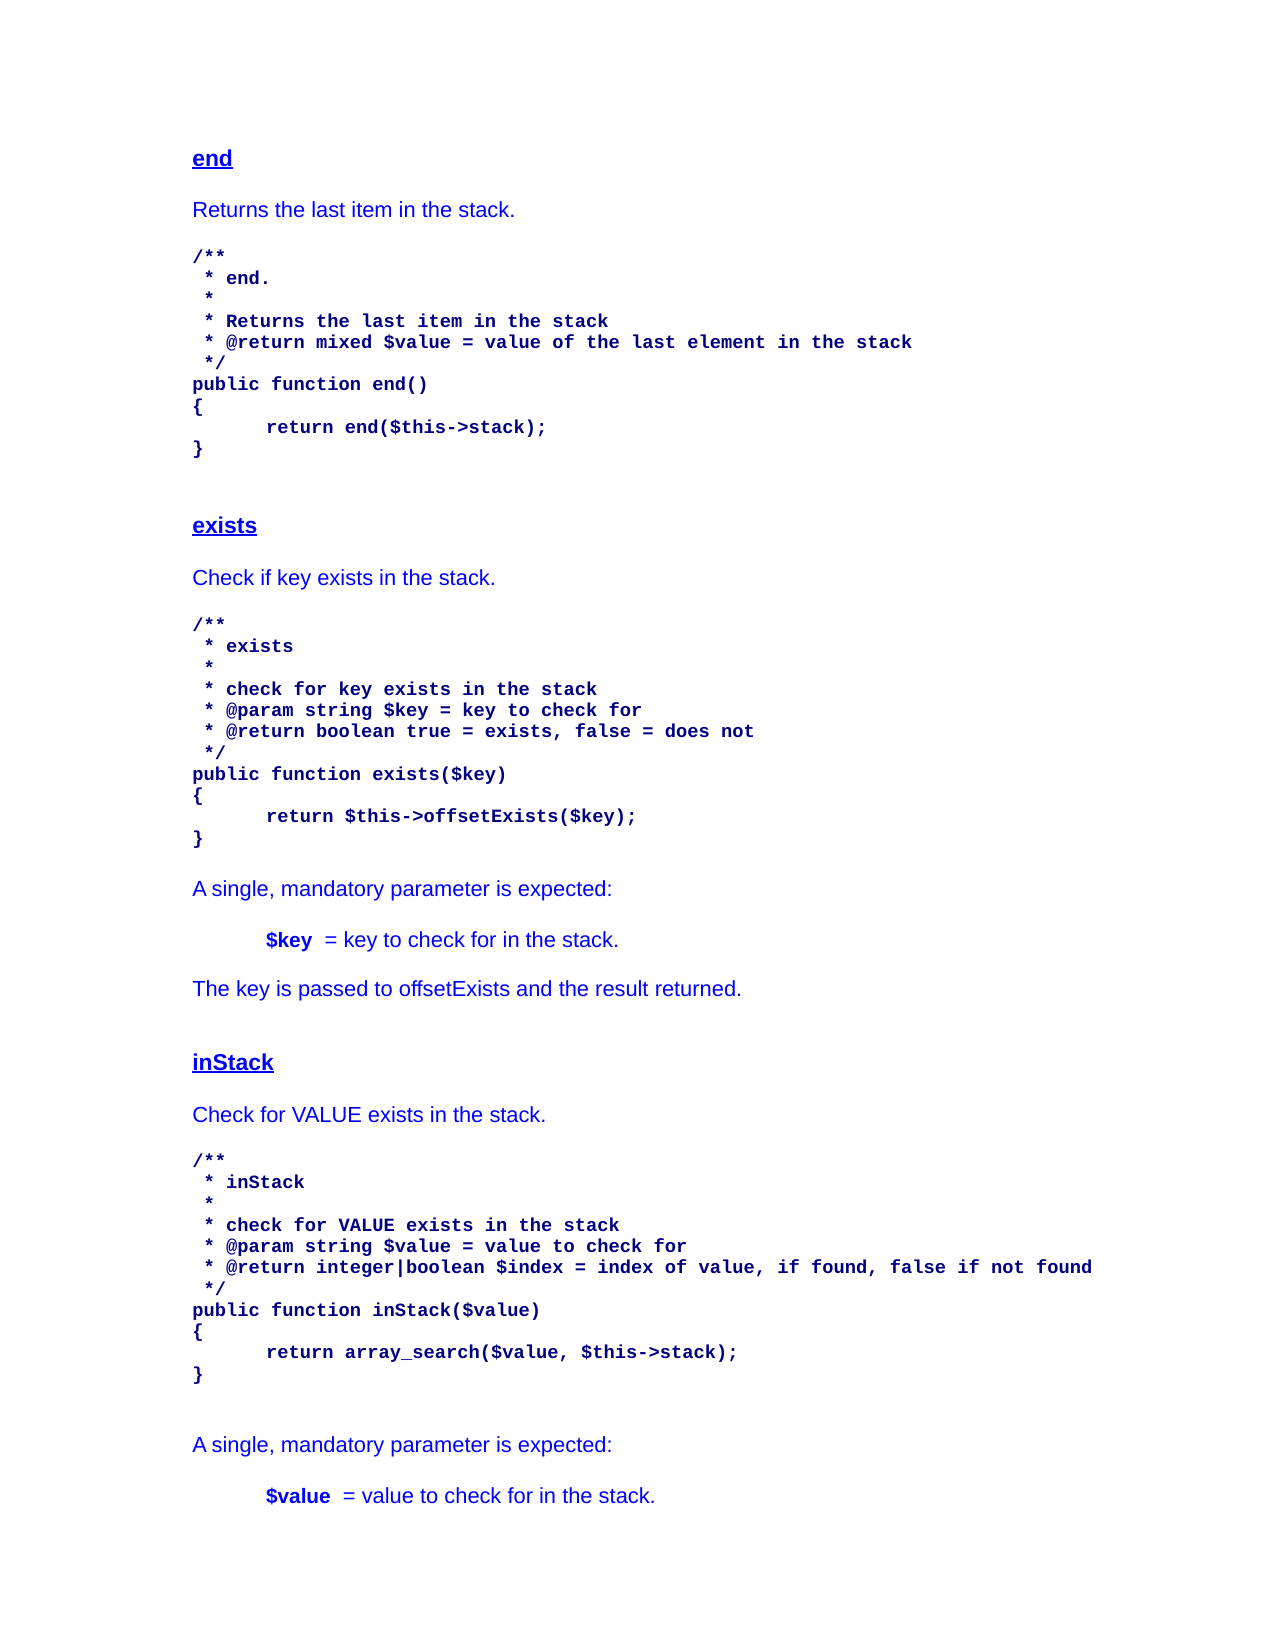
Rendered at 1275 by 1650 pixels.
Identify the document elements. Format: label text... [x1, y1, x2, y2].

text } [118, 828, 1157, 850]
text return end($this->stack); [118, 418, 1157, 439]
text */ [118, 354, 1157, 375]
text Check for VALUE exists in the stack. [192, 1101, 1157, 1127]
text * inStack [118, 1173, 1157, 1194]
text * Returns the last item in the stack [118, 311, 1157, 333]
text Returns the last item in the stack. [192, 197, 1157, 222]
text /** [192, 248, 1157, 269]
text { [118, 396, 1157, 418]
text { [118, 1322, 1157, 1343]
text The key is passed to offsetExists and the result returned. [192, 976, 1157, 1001]
text A single, mandatory parameter is expected: [192, 1432, 1157, 1457]
text } [118, 1364, 1157, 1386]
text * end. [118, 269, 1157, 290]
text { [118, 786, 1157, 807]
text * @param string $value = value to check for [118, 1237, 1157, 1258]
text /** [192, 1152, 1157, 1173]
text } [118, 439, 1157, 460]
text inStack [192, 1049, 1157, 1075]
text * @return integer|boolean $index = index of value, if found, false if not found [118, 1258, 1157, 1279]
text A single, mandatory parameter is expected: [192, 876, 1157, 901]
text exists [192, 512, 1157, 538]
text * exists [118, 637, 1157, 658]
text Check if key exists in the stack. [192, 564, 1157, 589]
text return array_search($value, $this->stack); [118, 1343, 1157, 1364]
text public function inStack($value) [118, 1301, 1157, 1322]
text public function exists($key) [118, 765, 1157, 786]
text * @return mixed $value = value of the last element in the stack [118, 333, 1157, 354]
text * [118, 290, 1157, 311]
text $key = key to check for in the stack. [266, 926, 1157, 952]
text * @return boolean true = exists, false = does not [118, 722, 1157, 743]
text */ [118, 1279, 1157, 1301]
text * [118, 1194, 1157, 1216]
text * check for key exists in the stack [118, 680, 1157, 701]
text * [118, 658, 1157, 680]
text */ [118, 743, 1157, 765]
text return $this->offsetExists($key); [118, 807, 1157, 828]
text * check for VALUE exists in the stack [118, 1216, 1157, 1237]
text end [192, 144, 1157, 171]
text $value = value to check for in the stack. [266, 1482, 1157, 1508]
text /** [192, 616, 1157, 637]
text * @param string $key = key to check for [118, 701, 1157, 722]
text public function end() [118, 375, 1157, 396]
